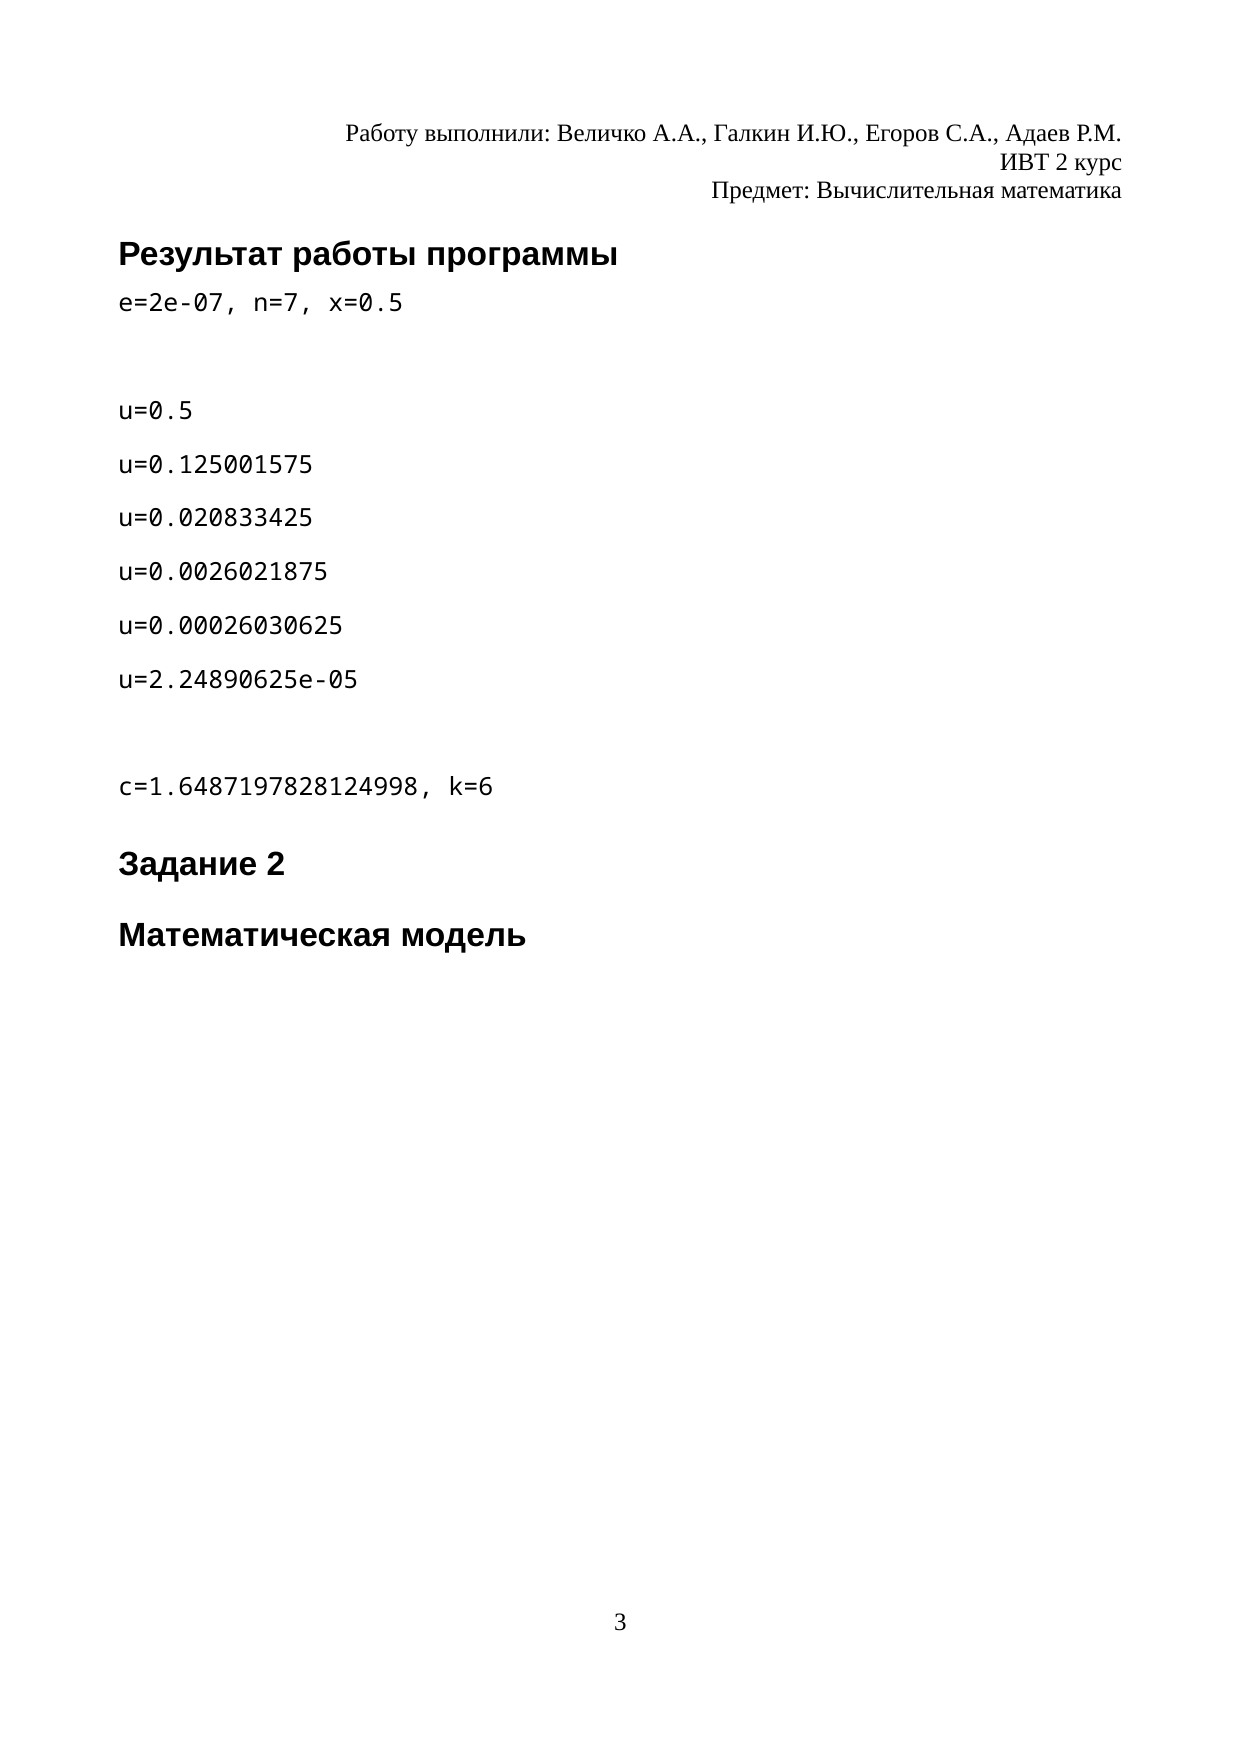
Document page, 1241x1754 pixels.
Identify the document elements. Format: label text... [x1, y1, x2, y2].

text u=0.00026030625 [118, 607, 1122, 642]
text u=0.5 [118, 392, 1122, 427]
text u=0.020833425 [118, 500, 1122, 534]
subtitle Результат работы программы [118, 234, 1122, 272]
text u=0.125001575 [118, 446, 1122, 480]
text c=1.6487197828124998, k=6 [118, 769, 1122, 803]
text e=2e-07, n=7, x=0.5 [118, 285, 1122, 319]
text u=2.24890625e-05 [118, 661, 1122, 695]
subtitle Задание 2 [118, 843, 1122, 882]
text u=0.0026021875 [118, 554, 1122, 588]
subtitle Математическая модель [118, 915, 1122, 954]
